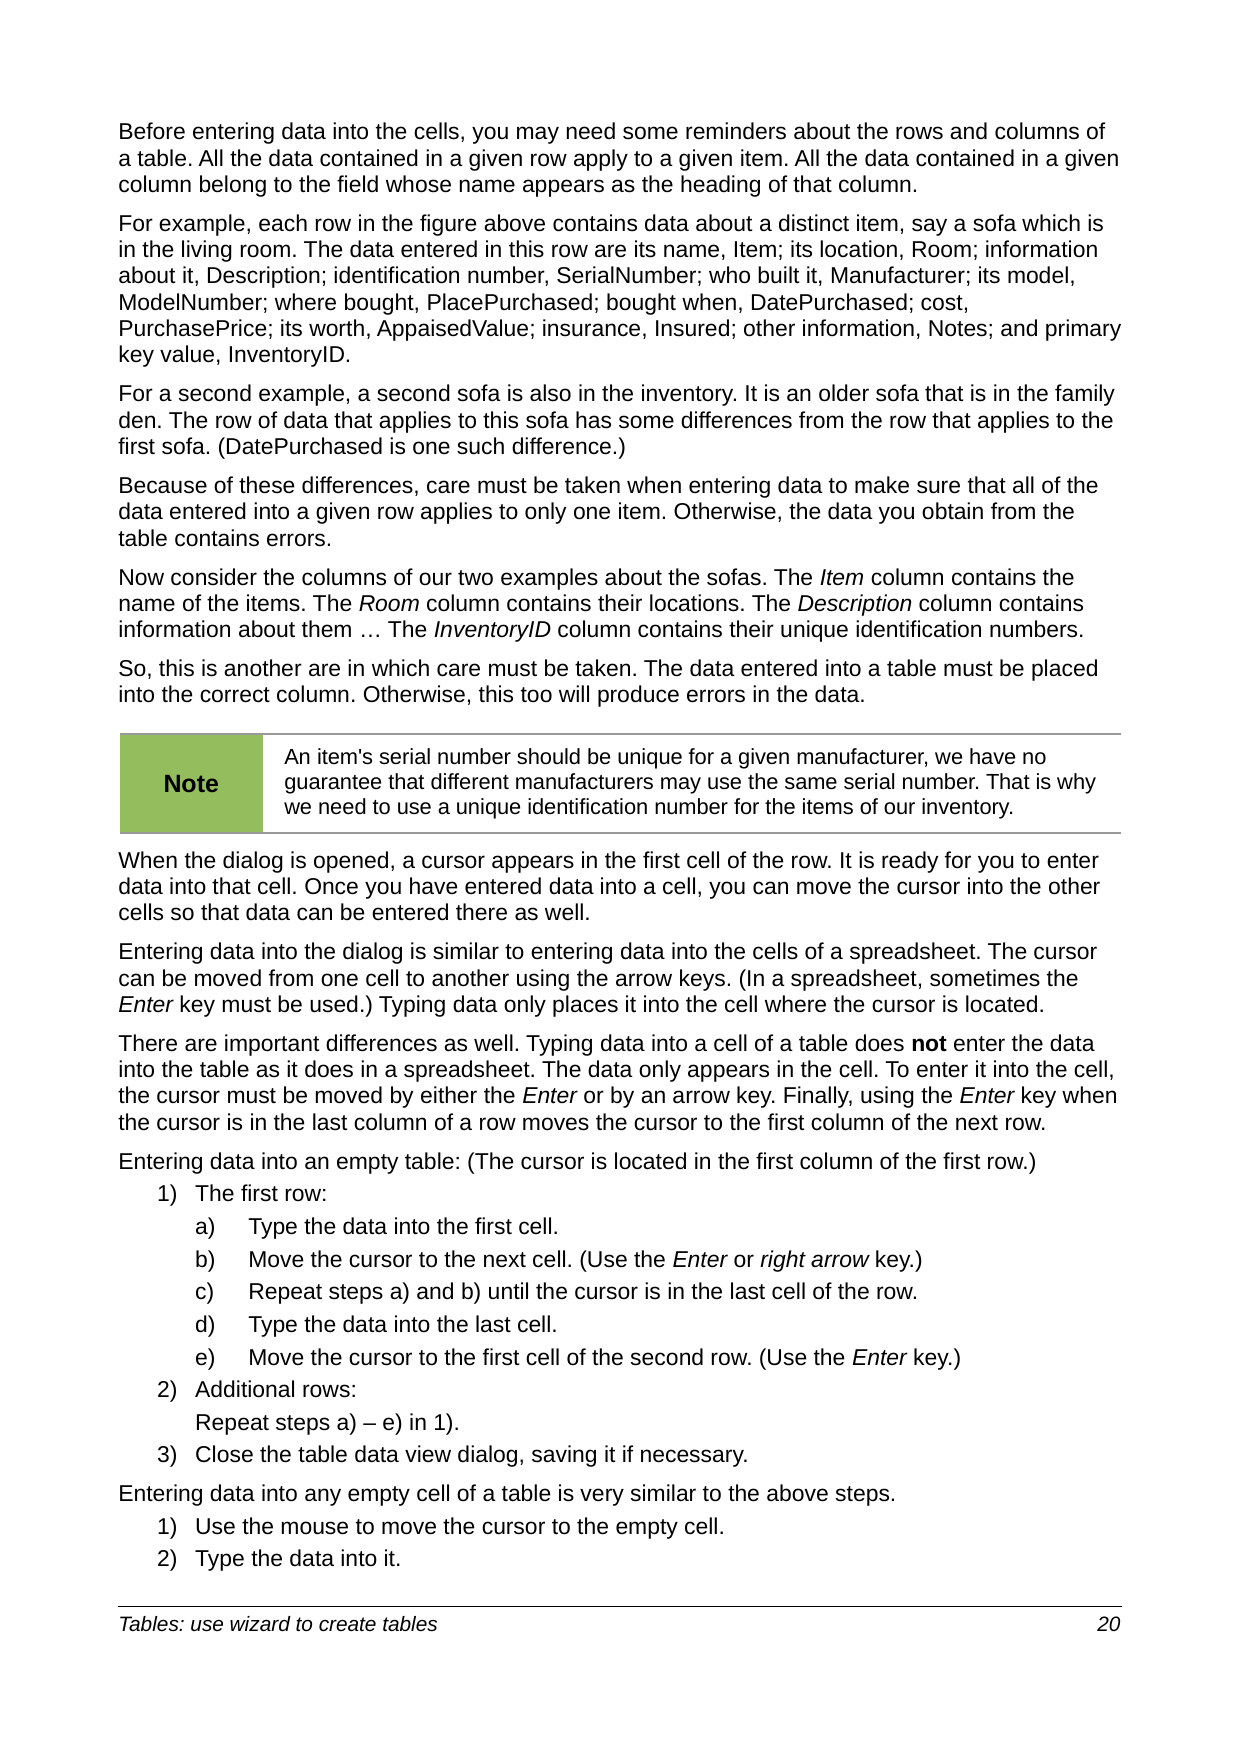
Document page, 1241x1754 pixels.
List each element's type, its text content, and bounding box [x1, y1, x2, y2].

text Now consider the columns of our two examples about the sofas. The Item column contains the name of the items. The Room column contains their locations. The Description column contains information about them … The InventoryID column contains their unique identification numbers. [118, 563, 1122, 642]
text So, this is another are in which care must be taken. The data entered into a table must be placed into the correct column. Otherwise, this too will produce errors in the data. [118, 655, 1122, 708]
list Repeat steps a) – e) in 1). [195, 1409, 1122, 1435]
text Because of these differences, care must be taken when entering data to make sure that all of the data entered into a given row applies to only one item. Otherwise, the data you obtain from the table contains errors. [118, 472, 1122, 551]
text When the dialog is opened, a cursor appears in the first cell of the row. It is ready for you to enter data into that cell. Once you have entered data into a cell, you can move the cursor into the other cells so that data can be entered there as well. [118, 847, 1122, 926]
list Close the table data view dialog, saving it if necessary. [177, 1441, 1122, 1467]
list Use the mouse to move the cursor to the empty cell. [177, 1513, 1122, 1539]
list Entering data into an empty table: (The cursor is located in the first column of the first row.) [118, 1148, 1122, 1174]
text For example, each row in the figure above contains data about a distinct item, say a sofa which is in the living room. The data entered in this row are its name, Item; its location, Room; information about it, Description; identification number, SerialNumber; who built it, Manufacturer; its model, ModelNumber; where bought, PlacePurchased; bought when, DatePurchased; cost, PurchasePrice; its worth, AppaisedValue; insurance, Insured; other information, Notes; and primary key value, InventoryID. [118, 210, 1122, 368]
list Entering data into any empty cell of a table is very similar to the above steps. [118, 1480, 1122, 1506]
list Repeat steps a) and b) until the cursor is in the last cell of the row. [195, 1278, 1122, 1304]
text There are important differences as well. Typing data into a cell of a table does not enter the data into the table as it does in a spreadsheet. The data only appears in the cell. To enter it into the cell, the cursor must be moved by either the Enter or by an arrow key. Finally, using the Enter key when the cursor is in the last column of a row moves the cursor to the first column of the next row. [118, 1030, 1122, 1135]
list The first row: [177, 1180, 1122, 1207]
list Type the data into the first cell. [195, 1213, 1122, 1239]
text Before entering data into the cells, you may need some reminders about the rows and columns of a table. All the data contained in a given row apply to a given item. All the data contained in a given column belong to the field whose name appears as the heading of that column. [118, 118, 1122, 197]
text Entering data into the dialog is similar to entering data into the cells of a spreadsheet. The cursor can be moved from one cell to another using the arrow keys. (In a spreadsheet, sometimes the Enter key must be used.) Typing data only places it into the cell where the cursor is located. [118, 938, 1122, 1017]
list Additional rows: [177, 1376, 1122, 1402]
list Move the cursor to the next cell. (Use the Enter or right arrow key.) [195, 1246, 1122, 1272]
list Type the data into it. [177, 1545, 1122, 1572]
table_header An item's serial number should be unique for a given manufacturer, we have no guarantee that different manufacturers may use the same serial number. That is why we need to use a unique identification number for the items of our inventory. [263, 735, 1121, 832]
table_header Note [120, 735, 263, 832]
list Move the cursor to the first cell of the second row. (Use the Enter key.) [195, 1343, 1122, 1370]
list Type the data into the last cell. [195, 1311, 1122, 1337]
text For a second example, a second sofa is also in the inventory. It is an older sofa that is in the family den. The row of data that applies to this sofa has some differences from the row that applies to the first sofa. (DatePurchased is one such difference.) [118, 380, 1122, 459]
